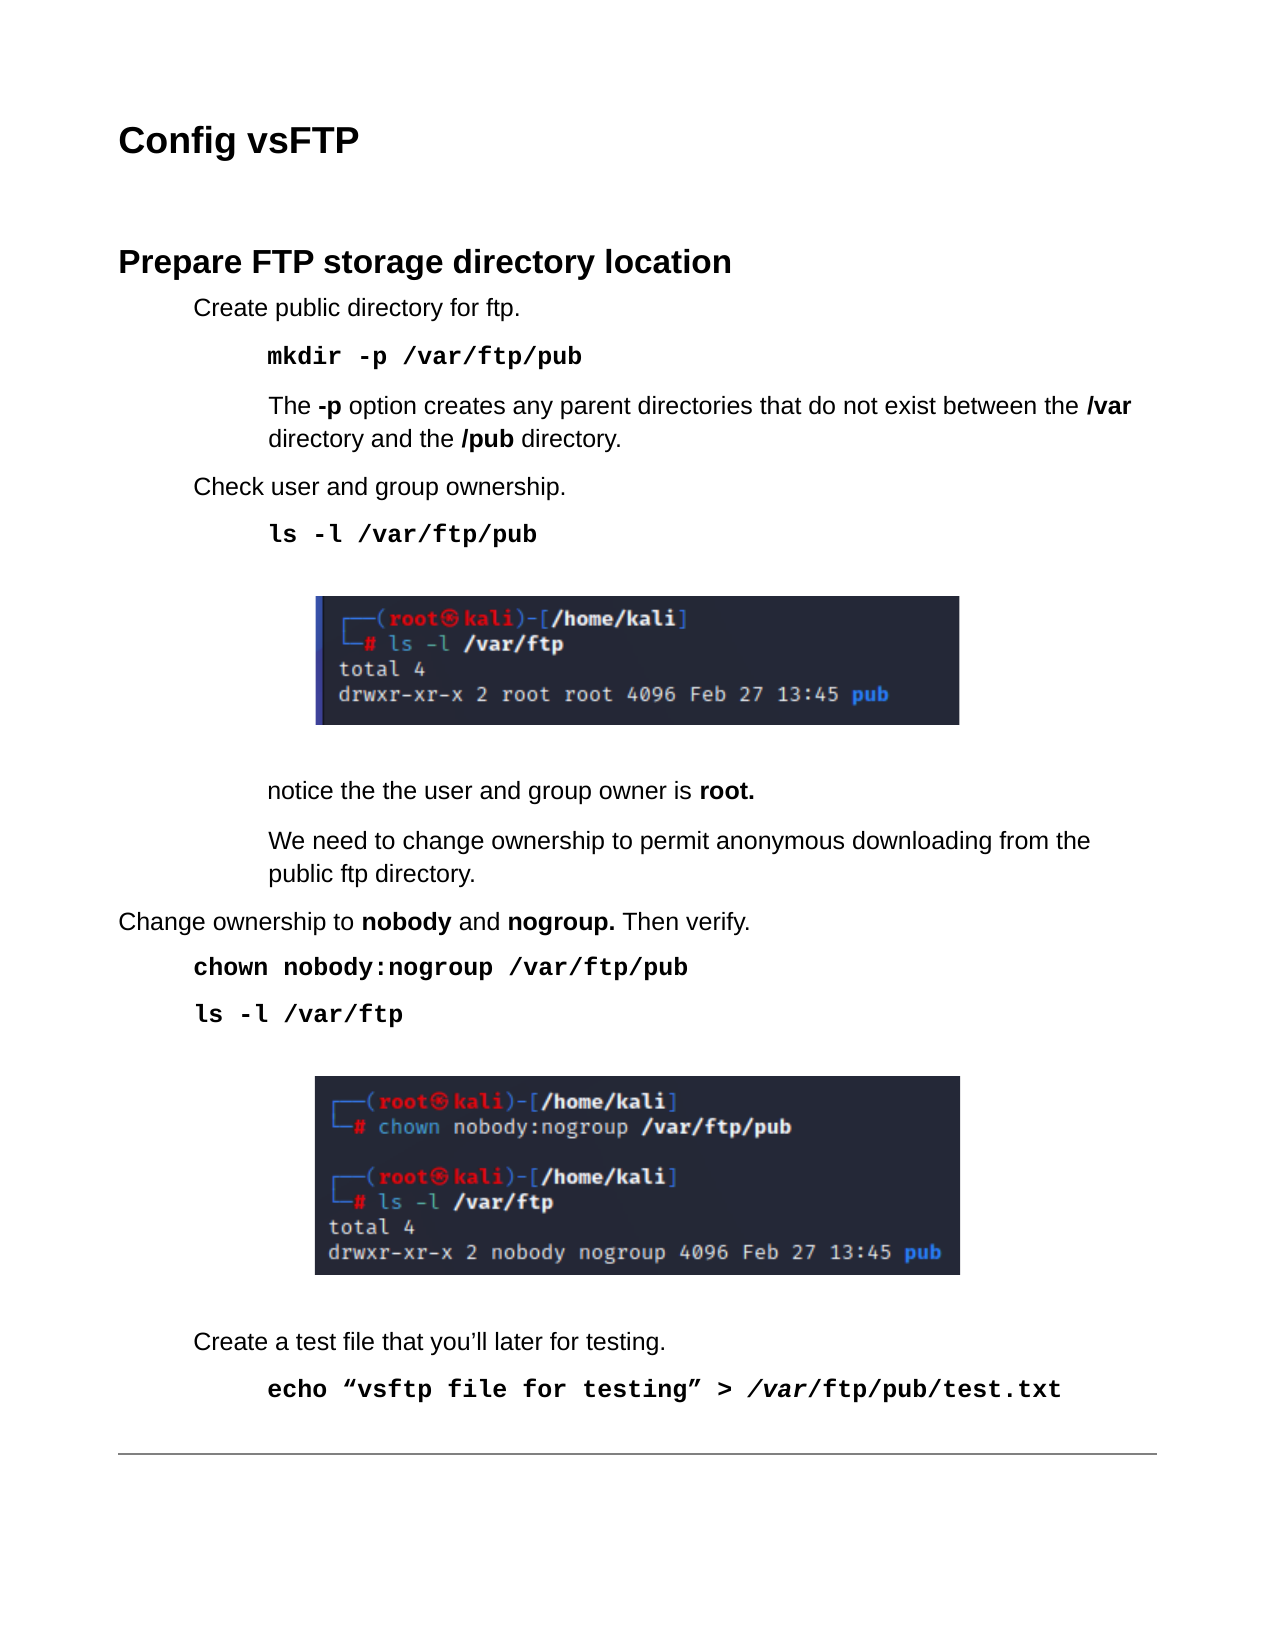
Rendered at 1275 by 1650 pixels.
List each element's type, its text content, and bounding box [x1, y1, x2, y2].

picture [315, 596, 960, 725]
text Create public directory for ftp. [193, 293, 1157, 322]
text chown nobody:nogroup /var/ftp/pub [193, 954, 1157, 983]
text Change ownership to nobody and nogroup. Then verify. [118, 907, 1157, 936]
text echo “vsftp file for testing” > /var/ftp/pub/test.txt [193, 1374, 1157, 1405]
subtitle Config vsFTP [118, 118, 1157, 161]
text ls -l /var/ftp/pub [193, 519, 1157, 550]
text Create a test file that you’ll later for testing. [193, 1327, 1157, 1356]
text mkdir -p /var/ftp/pub [193, 341, 1157, 372]
subtitle Prepare FTP storage directory location [118, 242, 1157, 281]
text notice the the user and group owner is root. [193, 776, 1157, 807]
text ls -l /var/ftp [193, 1001, 1157, 1030]
text Check user and group ownership. [193, 471, 1157, 500]
picture [314, 1076, 961, 1275]
text The -p option creates any parent directories that do not exist between the /var directory and the /pub directory. [268, 391, 1157, 453]
text We need to change ownership to permit anonymous downloading from the public ftp directory. [268, 826, 1157, 888]
